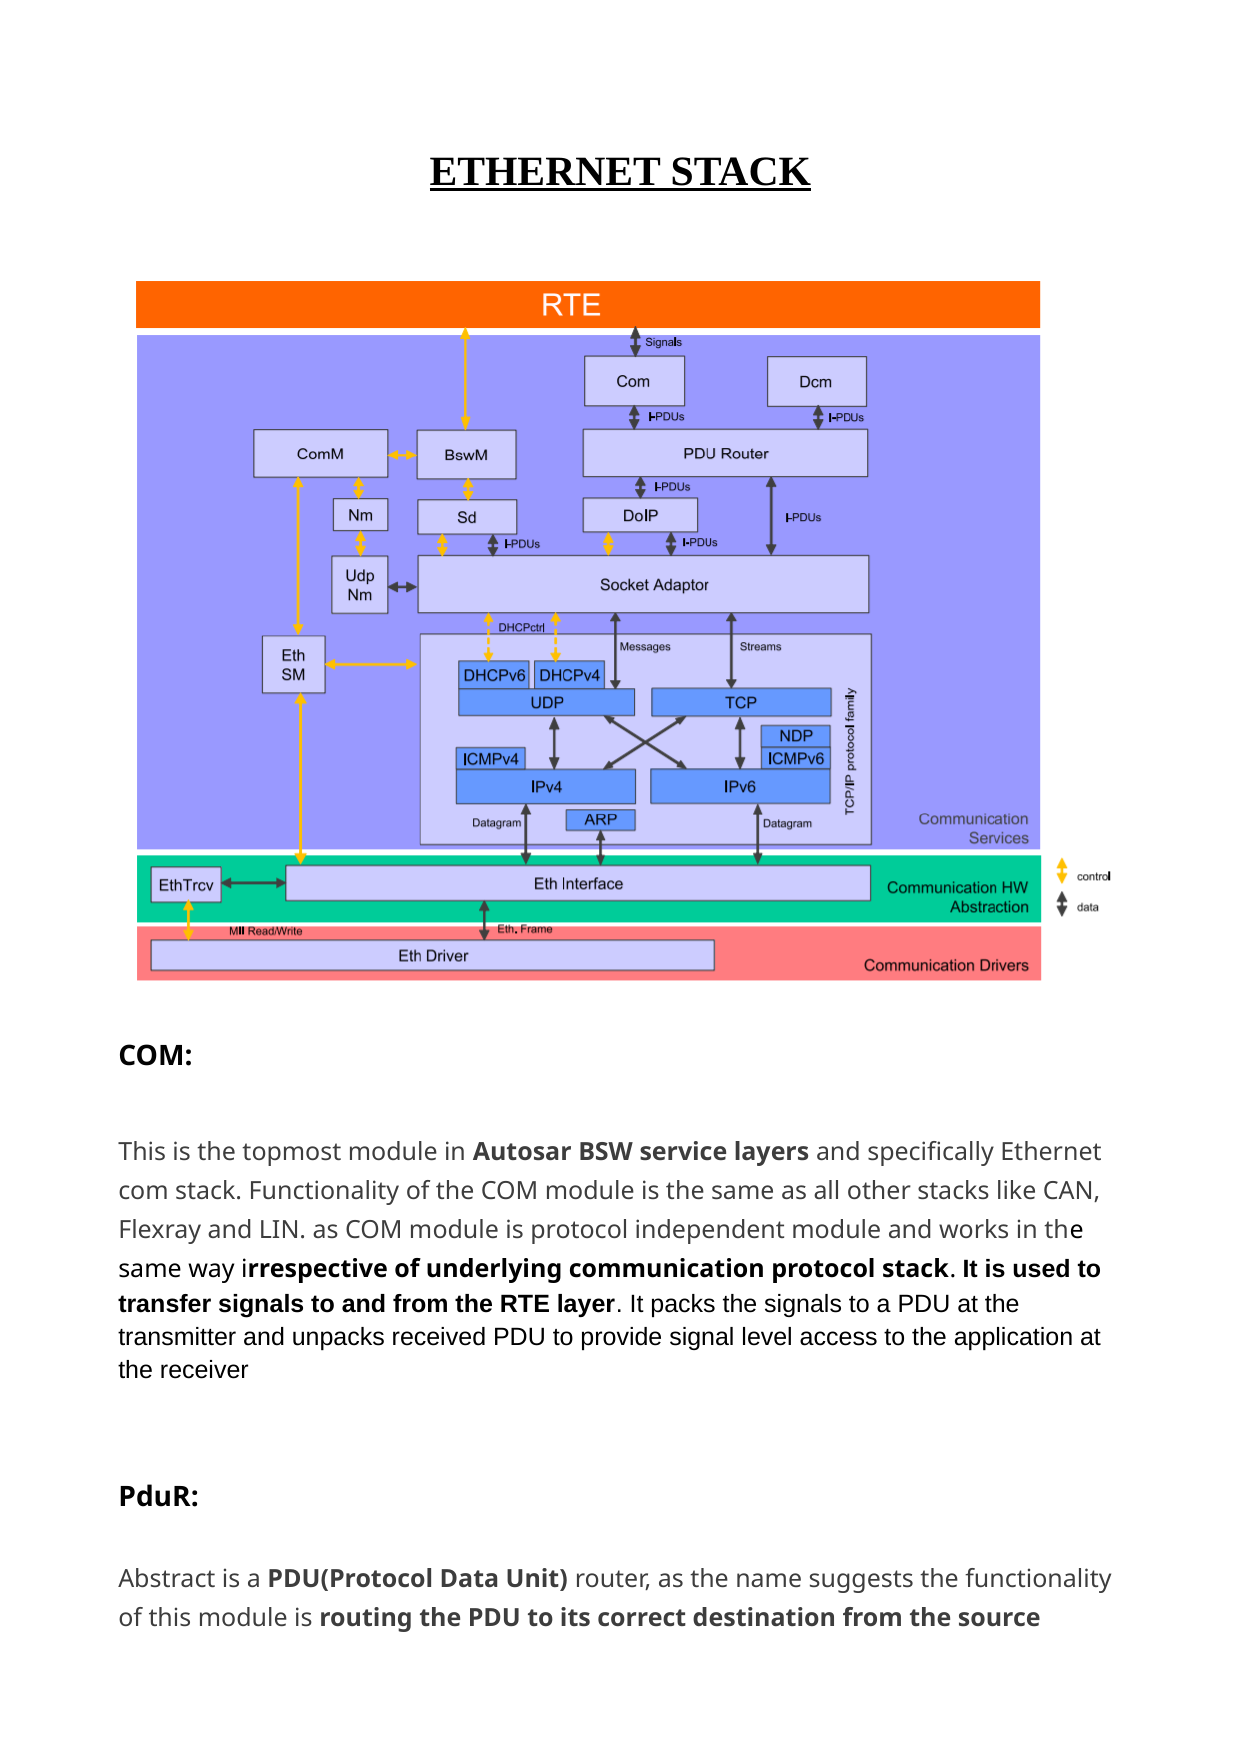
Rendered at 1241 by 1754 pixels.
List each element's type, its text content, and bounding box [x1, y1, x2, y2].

text ETHERNET STACK [118, 147, 1122, 195]
subtitle PduR: [118, 1476, 1122, 1514]
text This is the topmost module in Autosar BSW service layers and specifically Ethernet com stack. Functionality of the COM module is the same as all other stacks like CAN, Flexray and LIN. as COM module is protocol independent module and works in the same way irrespective of underlying communication protocol stack. It is used to transfer signals to and from the RTE layer. It packs the signals to a PDU at the transmitter and unpacks received PDU to provide signal level access to the application at the receiver [118, 1133, 1122, 1384]
subtitle COM: [118, 1035, 1122, 1074]
text Abstract is a PDU(Protocol Data Unit) router, as the name suggests the functionality of this module is routing the PDU to its correct destination from the source [118, 1527, 1122, 1634]
picture [133, 279, 1138, 993]
